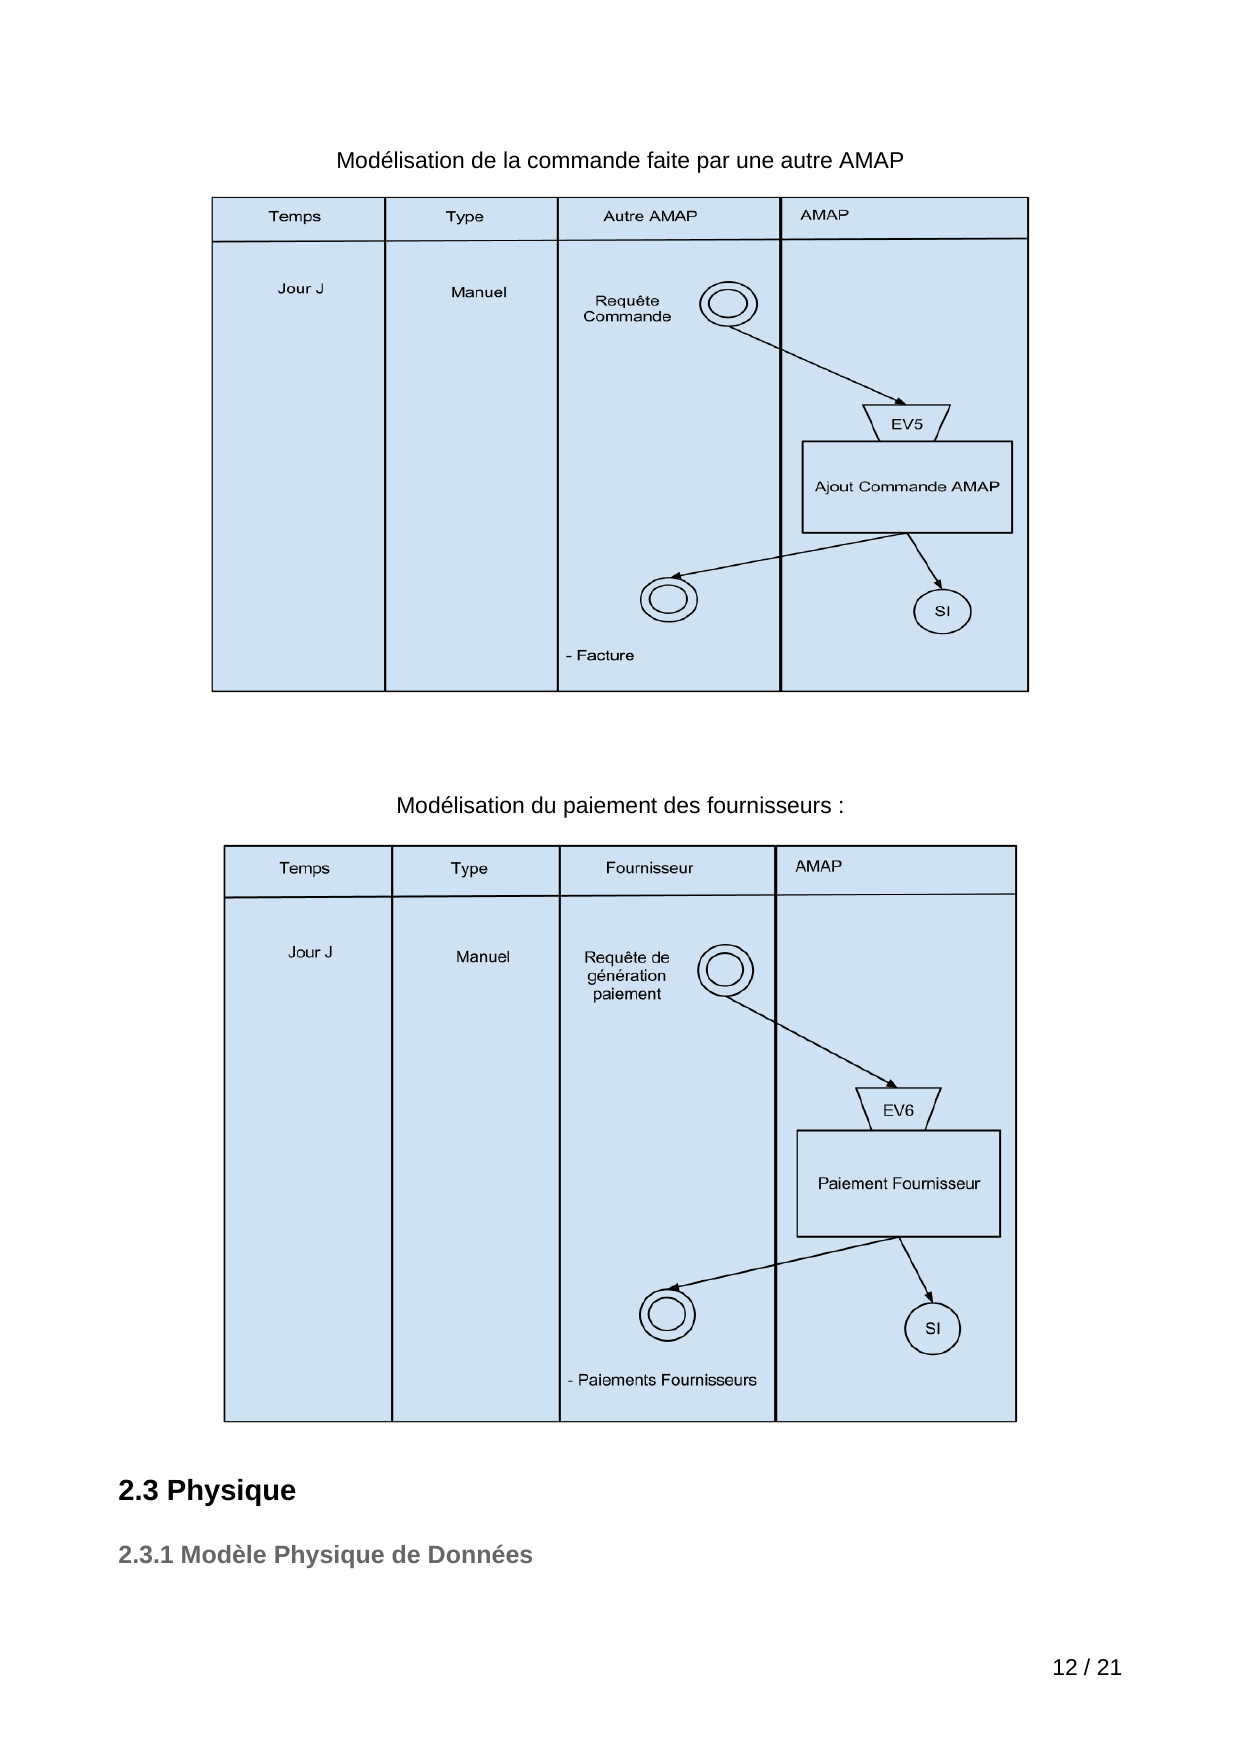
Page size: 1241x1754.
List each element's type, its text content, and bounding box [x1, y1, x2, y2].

picture [180, 176, 1060, 701]
subtitle 2.3.1 Modèle Physique de Données [118, 1541, 1122, 1569]
text Modélisation de la commande faite par une autre AMAP [118, 147, 1122, 173]
subtitle 2.3 Physique [118, 1474, 1122, 1507]
picture [193, 821, 1047, 1433]
text Modélisation du paiement des fournisseurs : [118, 792, 1122, 818]
